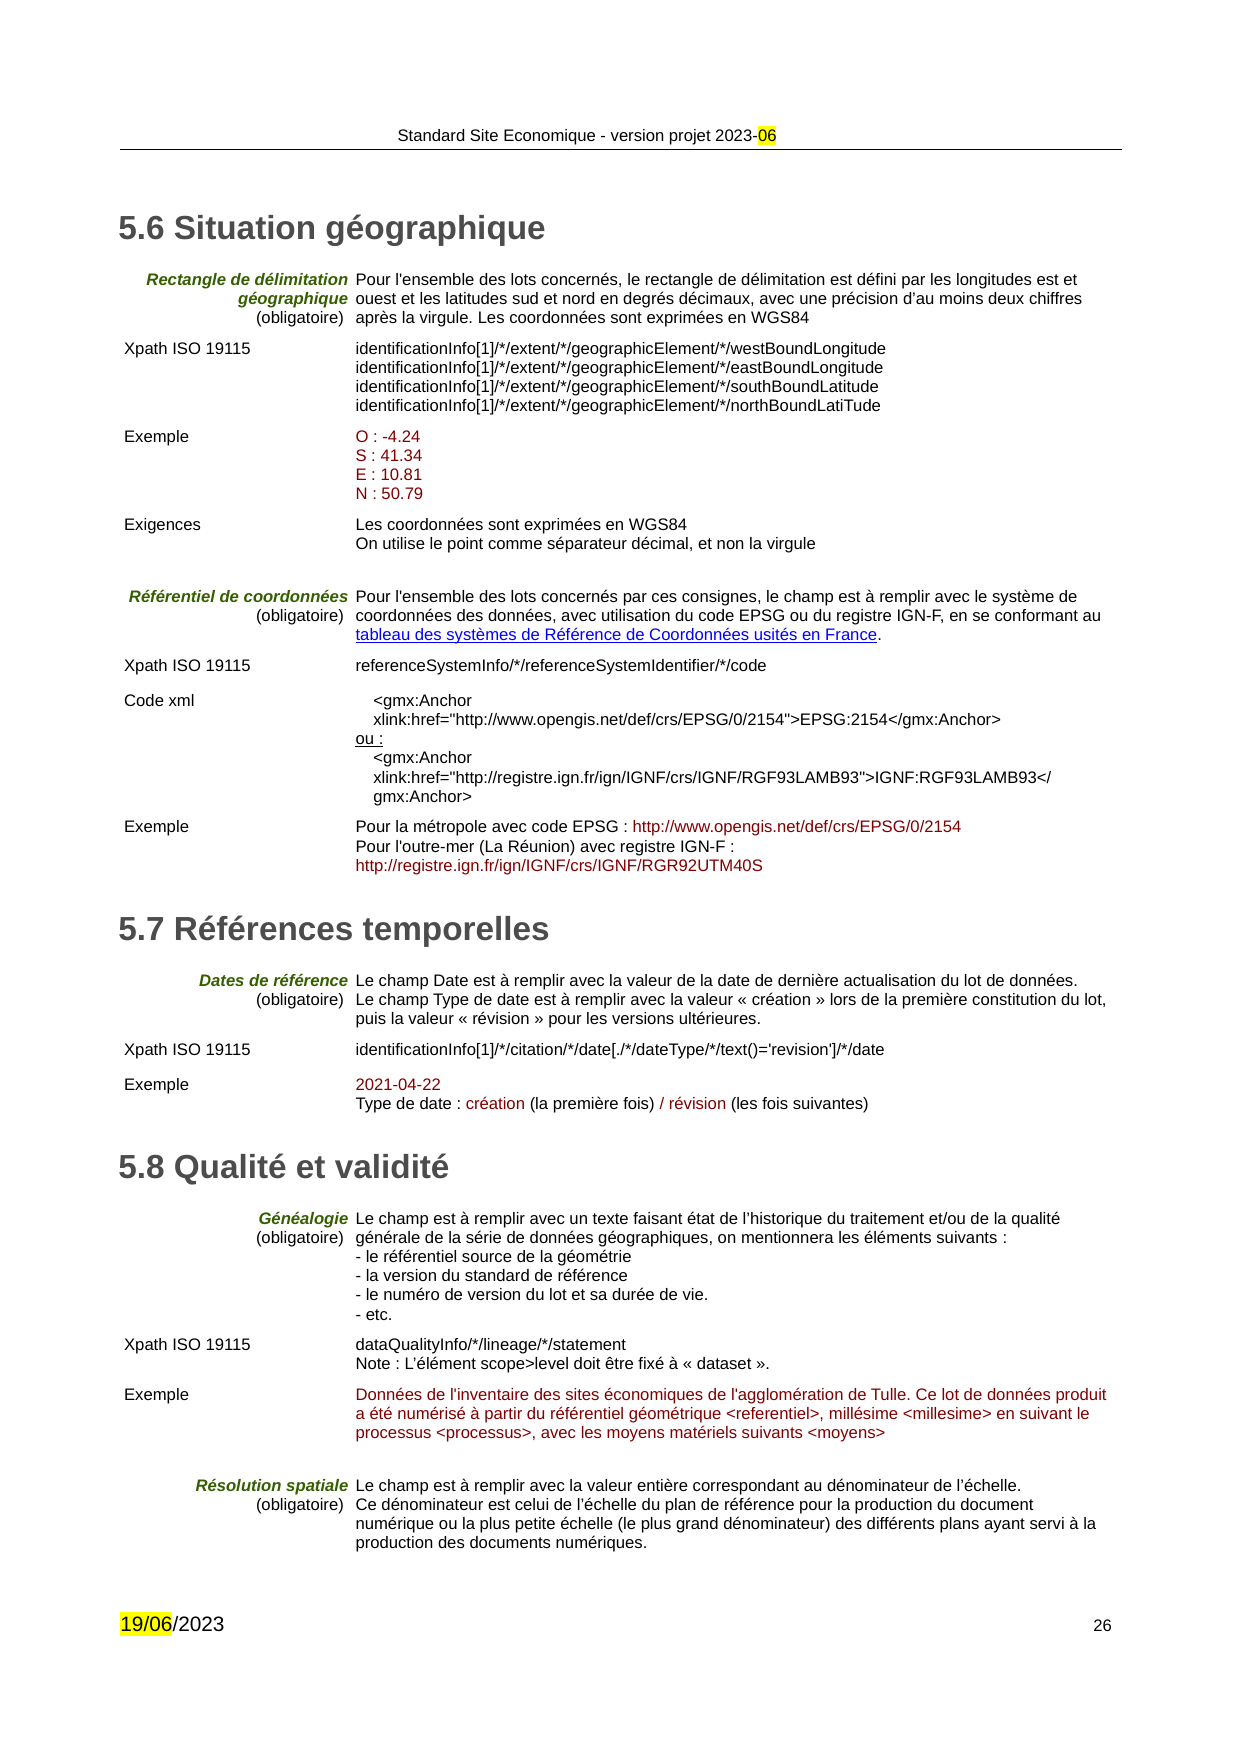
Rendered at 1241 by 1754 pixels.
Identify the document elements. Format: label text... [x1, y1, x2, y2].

table_cell referenceSystemInfo/*/referenceSystemIdentifier/*/code [355, 650, 1122, 685]
table_cell Xpath ISO 19115 [118, 333, 355, 421]
table_cell Xpath ISO 19115 [118, 1034, 355, 1069]
table_cell Exigences [118, 509, 355, 559]
table_cell Xpath ISO 19115 [118, 650, 355, 685]
table_header Résolution spatiale (obligatoire) [118, 1470, 355, 1558]
subtitle 5.7 Références temporelles [118, 908, 1122, 947]
table_cell dataQualityInfo/*/lineage/*/statement Note : L’élément scope>level doit être fixé à « dataset ». [355, 1329, 1122, 1379]
table_cell Données de l'inventaire des sites économiques de l'agglomération de Tulle. Ce lot de données produit a été numérisé à partir du référentiel géométrique <referentiel>, millésime <millesime> en suivant le processus <processus>, avec les moyens matériels suivants <moyens> [355, 1379, 1122, 1448]
table_cell Xpath ISO 19115 [118, 1329, 355, 1379]
table_cell Pour la métropole avec code EPSG : http://www.opengis.net/def/crs/EPSG/0/2154 Pour l'outre-mer (La Réunion) avec registre IGN-F : http://registre.ign.fr/ign/IGNF/crs/IGNF/RGR92UTM40S [355, 812, 1122, 881]
table_header Rectangle de délimitation géographique (obligatoire) [118, 264, 355, 333]
table_header Pour l'ensemble des lots concernés, le rectangle de délimitation est défini par les longitudes est et ouest et les latitudes sud et nord en degrés décimaux, avec une précision d’au moins deux chiffres après la virgule. Les coordonnées sont exprimées en WGS84 [355, 264, 1122, 333]
table_header Pour l'ensemble des lots concernés par ces consignes, le champ est à remplir avec le système de coordonnées des données, avec utilisation du code EPSG ou du registre IGN-F, en se conformant au tableau des systèmes de Référence de Coordonnées usités en France. [355, 581, 1122, 650]
subtitle 5.8 Qualité et validité [118, 1147, 1122, 1185]
table_header Généalogie (obligatoire) [118, 1203, 355, 1329]
table_header Référentiel de coordonnées (obligatoire) [118, 581, 355, 650]
table_cell identificationInfo[1]/*/extent/*/geographicElement/*/westBoundLongitude identificationInfo[1]/*/extent/*/geographicElement/*/eastBoundLongitude identificationInfo[1]/*/extent/*/geographicElement/*/southBoundLatitude identificationInfo[1]/*/extent/*/geographicElement/*/northBoundLatiTude [355, 333, 1122, 421]
table_header Le champ est à remplir avec un texte faisant état de l’historique du traitement et/ou de la qualité générale de la série de données géographiques, on mentionnera les éléments suivants : - le référentiel source de la géométrie - la version du standard de référence - le numéro de version du lot et sa durée de vie. - etc. [355, 1203, 1122, 1329]
table_cell <gmx:Anchor xlink:href="http://www.opengis.net/def/crs/EPSG/0/2154">EPSG:2154</gmx:Anchor> ou : <gmx:Anchor xlink:href="http://registre.ign.fr/ign/IGNF/crs/IGNF/RGF93LAMB93">IGNF:RGF93LAMB93</gmx:Anchor> [355, 685, 1122, 812]
table_cell Exemple [118, 421, 355, 509]
table_cell 2021-04-22 Type de date : création (la première fois) / révision (les fois suivantes) [355, 1069, 1122, 1119]
table_cell Les coordonnées sont exprimées en WGS84 On utilise le point comme séparateur décimal, et non la virgule [355, 509, 1122, 559]
table_cell Code xml [118, 685, 355, 812]
table_cell Exemple [118, 1379, 355, 1448]
table_header Dates de référence (obligatoire) [118, 965, 355, 1034]
table_cell Exemple [118, 1069, 355, 1119]
table_cell Exemple [118, 812, 355, 881]
table_cell O : -4.24 S : 41.34 E : 10.81 N : 50.79 [355, 421, 1122, 509]
table_header Le champ est à remplir avec la valeur entière correspondant au dénominateur de l’échelle. Ce dénominateur est celui de l’échelle du plan de référence pour la production du document numérique ou la plus petite échelle (le plus grand dénominateur) des différents plans ayant servi à la production des documents numériques. [355, 1470, 1122, 1558]
subtitle 5.6 Situation géographique [118, 208, 1122, 246]
table_cell identificationInfo[1]/*/citation/*/date[./*/dateType/*/text()='revision']/*/date [355, 1034, 1122, 1069]
table_header Le champ Date est à remplir avec la valeur de la date de dernière actualisation du lot de données. Le champ Type de date est à remplir avec la valeur « création » lors de la première constitution du lot, puis la valeur « révision » pour les versions ultérieures. [355, 965, 1122, 1034]
